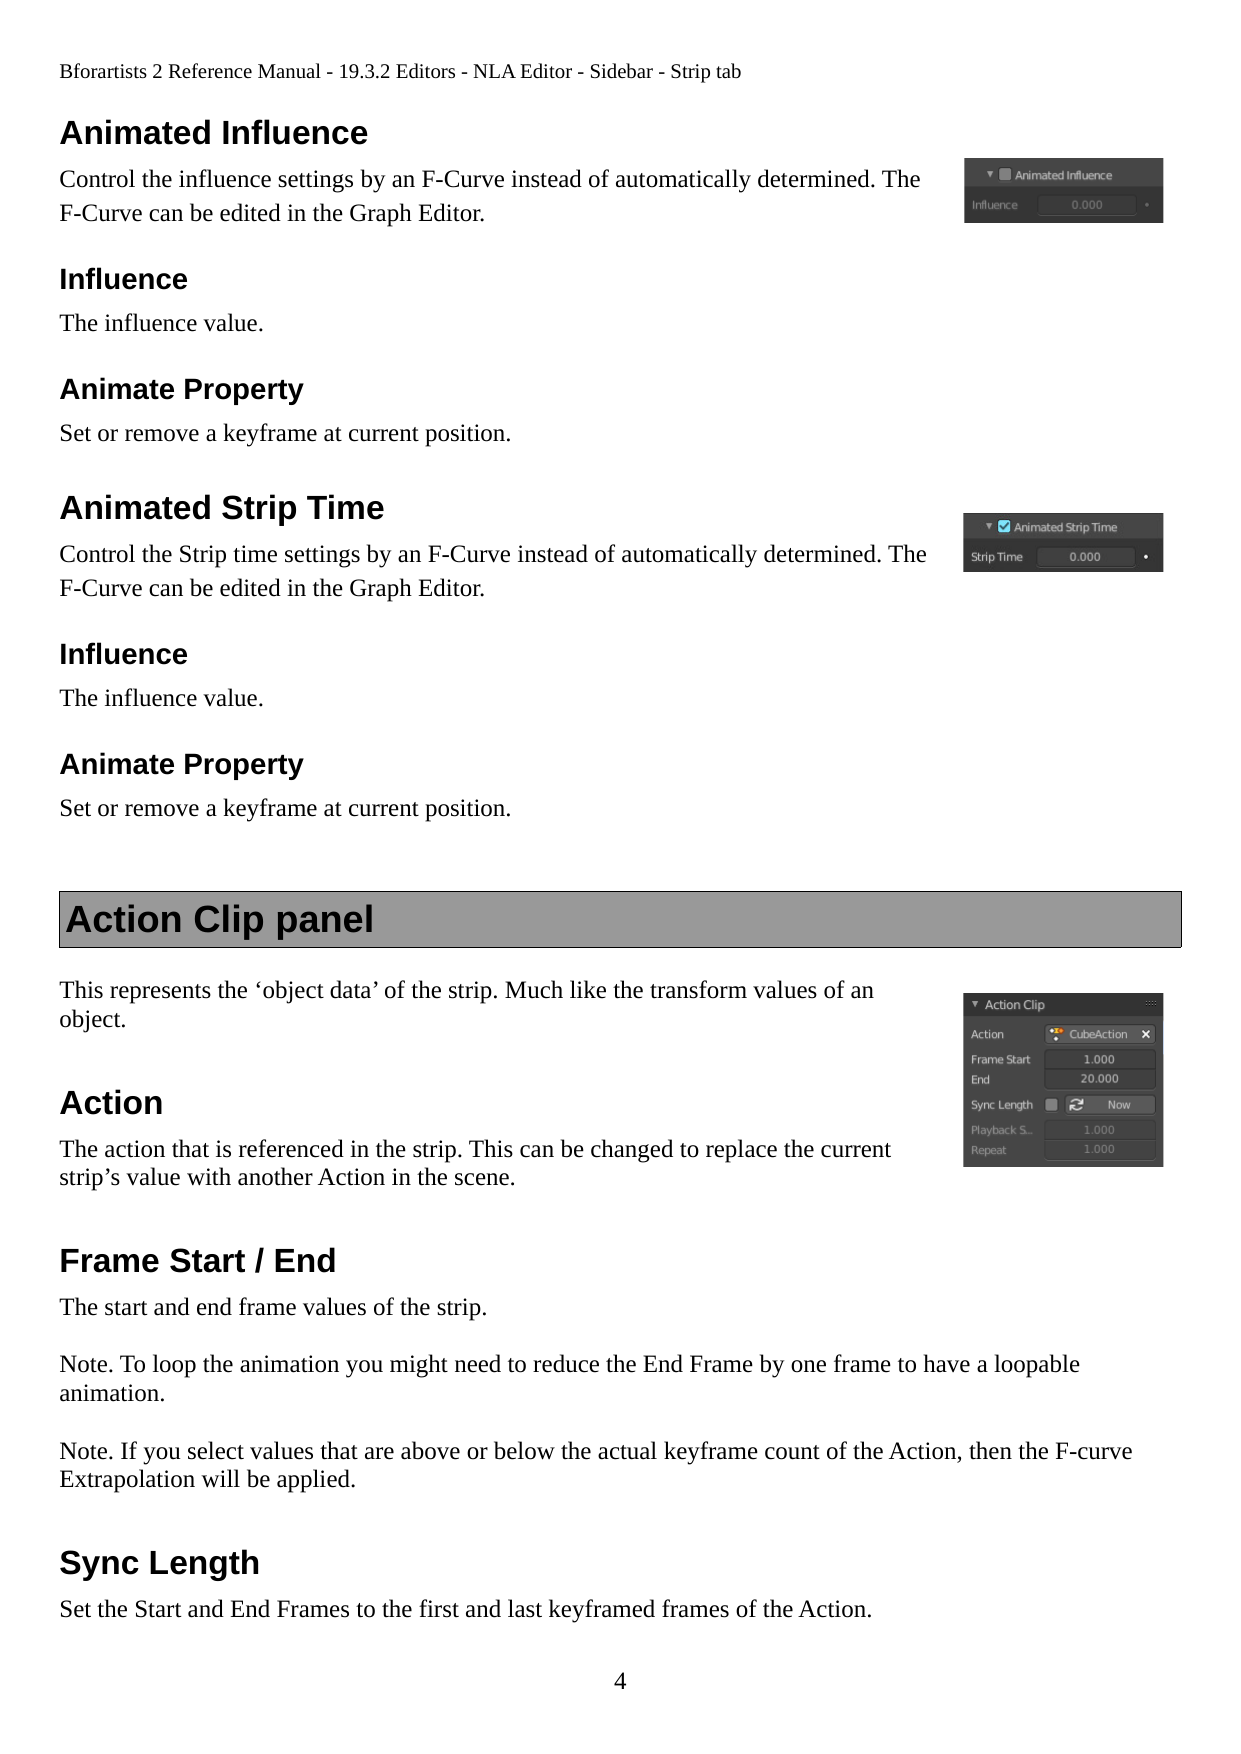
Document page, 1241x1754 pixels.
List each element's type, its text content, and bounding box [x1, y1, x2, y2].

picture [964, 158, 1164, 223]
text Control the Strip time settings by an F-Curve instead of automatically determined. The F-Curve can be edited in the Graph Editor. [59, 539, 1181, 602]
subtitle Influence [59, 262, 1181, 296]
table_header Action Clip panel [60, 892, 1181, 947]
picture [963, 993, 1164, 1167]
subtitle Animated Influence [59, 113, 1181, 151]
subtitle Animate Property [59, 372, 1181, 406]
text Control the influence settings by an F-Curve instead of automatically determined. The F-Curve can be edited in the Graph Editor. [59, 164, 1181, 227]
text Set or remove a keyframe at current position. [59, 418, 1181, 447]
subtitle Action [59, 1083, 963, 1121]
text Note. If you select values that are above or below the actual keyframe count of the Action, then the F-curve Extrapolation will be applied. [59, 1436, 1181, 1493]
subtitle Animated Strip Time [59, 488, 1181, 527]
text The influence value. [59, 308, 1181, 337]
text Set or remove a keyframe at current position. [59, 793, 1181, 822]
subtitle [1164, 1083, 1181, 1121]
text The action that is referenced in the strip. This can be changed to replace the current strip’s value with another Action in the scene. [59, 1134, 1181, 1191]
subtitle Influence [59, 637, 1181, 671]
subtitle Frame Start / End [59, 1241, 1181, 1279]
picture [963, 513, 1164, 572]
text The influence value. [59, 683, 1181, 712]
text Set the Start and End Frames to the first and last keyframed frames of the Action. [59, 1594, 1181, 1623]
text The start and end frame values of the strip. [59, 1292, 1181, 1321]
subtitle Animate Property [59, 747, 1181, 781]
text This represents the ‘object data’ of the strip. Much like the transform values of an object. [59, 976, 1181, 1033]
text Note. To loop the animation you might need to reduce the End Frame by one frame to have a loopable animation. [59, 1349, 1181, 1407]
subtitle Sync Length [59, 1543, 1181, 1581]
